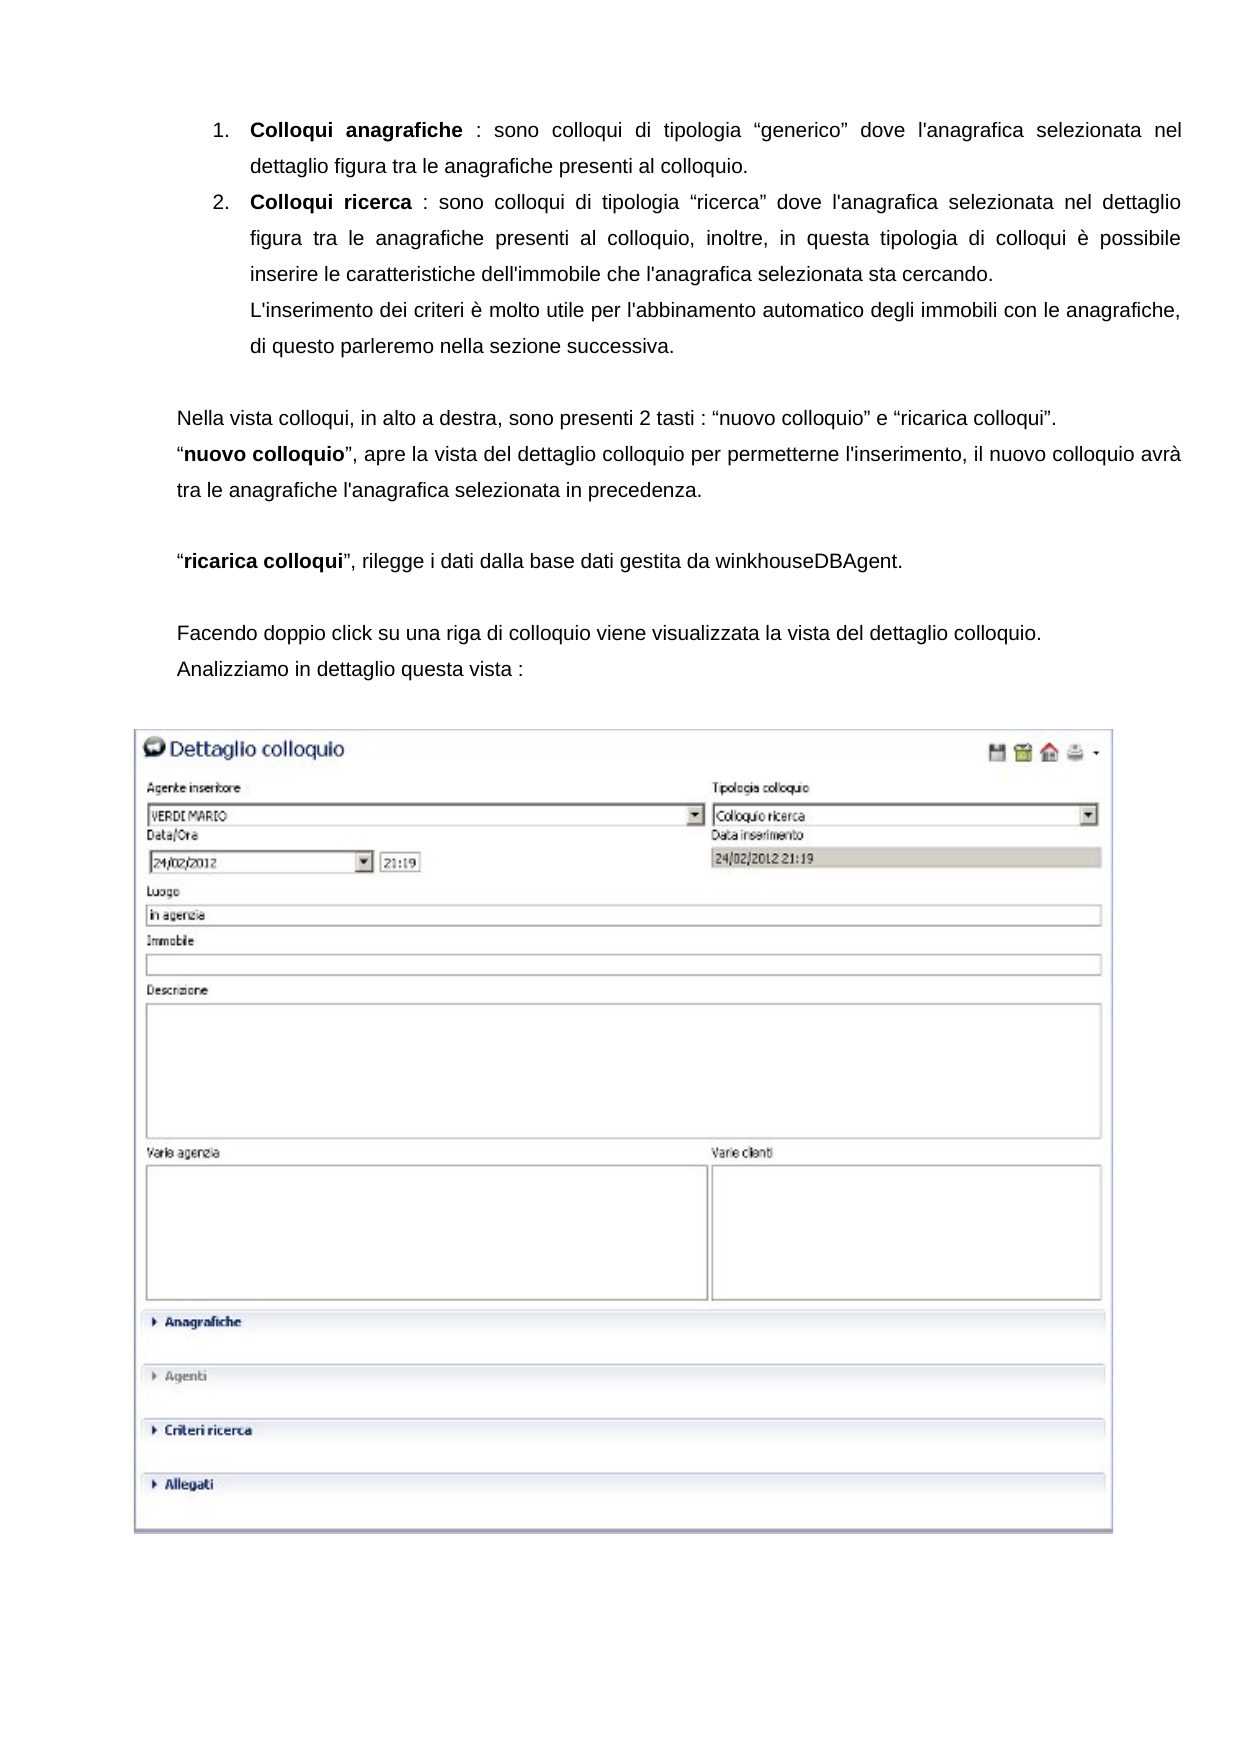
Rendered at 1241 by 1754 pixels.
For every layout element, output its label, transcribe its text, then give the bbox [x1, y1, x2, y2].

picture [133, 729, 1114, 1534]
text Analizziamo in dettaglio questa vista : [177, 657, 1183, 681]
list Colloqui ricerca : sono colloqui di tipologia “ricerca” dove l'anagrafica selezionata nel dettaglio figura tra le anagrafiche presenti al colloquio, inoltre, in questa tipologia di colloqui è possibile inserire le caratteristiche dell'immobile che l'anagrafica selezionata sta cercando. [212, 190, 1183, 286]
list Colloqui anagrafiche : sono colloqui di tipologia “generico” dove l'anagrafica selezionata nel dettaglio figura tra le anagrafiche presenti al colloquio. [212, 118, 1183, 178]
text Nella vista colloqui, in alto a destra, sono presenti 2 tasti : “nuovo colloquio” e “ricarica colloqui”. [177, 406, 1183, 429]
text Facendo doppio click su una riga di colloquio viene visualizzata la vista del dettaglio colloquio. [177, 621, 1183, 645]
text “ricarica colloqui”, rilegge i dati dalla base dati gestita da winkhouseDBAgent. [177, 549, 1183, 573]
text “nuovo colloquio”, apre la vista del dettaglio colloquio per permetterne l'inserimento, il nuovo colloquio avrà tra le anagrafiche l'anagrafica selezionata in precedenza. [177, 442, 1183, 501]
list L'inserimento dei criteri è molto utile per l'abbinamento automatico degli immobili con le anagrafiche, di questo parleremo nella sezione successiva. [212, 298, 1183, 358]
